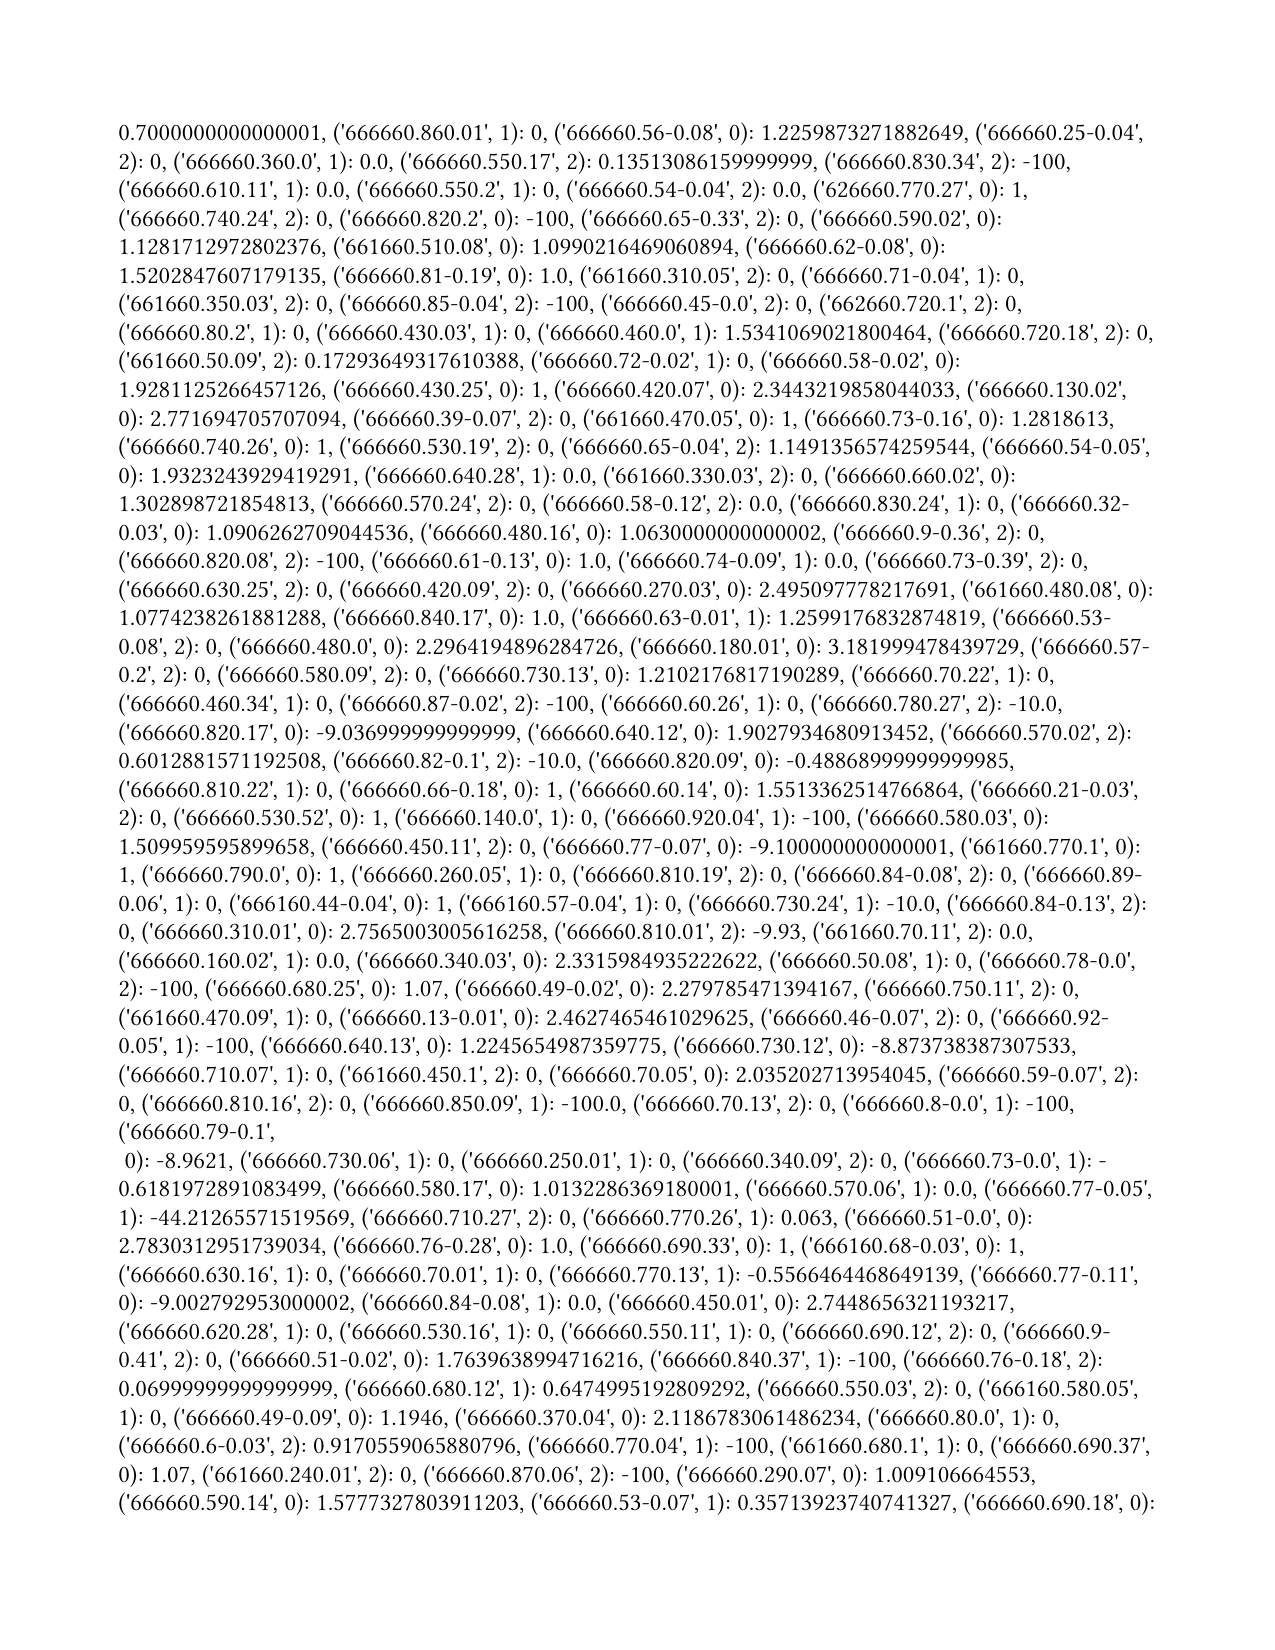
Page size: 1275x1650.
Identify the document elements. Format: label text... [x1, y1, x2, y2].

text 0): -8.9621, ('666660.730.06', 1): 0, ('666660.250.01', 1): 0, ('666660.340.09', 2): 0, ('666660.73-0.0', 1): -0.6181972891083499, ('666660.580.17', 0): 1.0132286369180001, ('666660.570.06', 1): 0.0, ('666660.77-0.05', 1): -44.21265571519569, ('666660.710.27', 2): 0, ('666660.770.26', 1): 0.063, ('666660.51-0.0', 0): 2.7830312951739034, ('666660.76-0.28', 0): 1.0, ('666660.690.33', 0): 1, ('666160.68-0.03', 0): 1, ('666660.630.16', 1): 0, ('666660.70.01', 1): 0, ('666660.770.13', 1): -0.5566464468649139, ('666660.77-0.11', 0): -9.002792953000002, ('666660.84-0.08', 1): 0.0, ('666660.450.01', 0): 2.7448656321193217, ('666660.620.28', 1): 0, ('666660.530.16', 1): 0, ('666660.550.11', 1): 0, ('666660.690.12', 2): 0, ('666660.9-0.41', 2): 0, ('666660.51-0.02', 0): 1.7639638994716216, ('666660.840.37', 1): -100, ('666660.76-0.18', 2): 0.06999999999999999, ('666660.680.12', 1): 0.6474995192809292, ('666660.550.03', 2): 0, ('666160.580.05', 1): 0, ('666660.49-0.09', 0): 1.1946, ('666660.370.04', 0): 2.1186783061486234, ('666660.80.0', 1): 0, ('666660.6-0.03', 2): 0.9170559065880796, ('666660.770.04', 1): -100, ('661660.680.1', 1): 0, ('666660.690.37', 0): 1.07, ('661660.240.01', 2): 0, ('666660.870.06', 2): -100, ('666660.290.07', 0): 1.009106664553, ('666660.590.14', 0): 1.5777327803911203, ('666660.53-0.07', 1): 0.35713923740741327, ('666660.690.18', 0): [118, 1146, 1157, 1517]
text -0.7000000000000001, ('666660.860.01', 1): 0, ('666660.56-0.08', 0): 1.2259873271882649, ('666660.25-0.04', 2): 0, ('666660.360.0', 1): 0.0, ('666660.550.17', 2): 0.13513086159999999, ('666660.830.34', 2): -100, ('666660.610.11', 1): 0.0, ('666660.550.2', 1): 0, ('666660.54-0.04', 2): 0.0, ('626660.770.27', 0): 1, ('666660.740.24', 2): 0, ('666660.820.2', 0): -100, ('666660.65-0.33', 2): 0, ('666660.590.02', 0): 1.1281712972802376, ('661660.510.08', 0): 1.0990216469060894, ('666660.62-0.08', 0): 1.5202847607179135, ('666660.81-0.19', 0): 1.0, ('661660.310.05', 2): 0, ('666660.71-0.04', 1): 0, ('661660.350.03', 2): 0, ('666660.85-0.04', 2): -100, ('666660.45-0.0', 2): 0, ('662660.720.1', 2): 0, ('666660.80.2', 1): 0, ('666660.430.03', 1): 0, ('666660.460.0', 1): 1.5341069021800464, ('666660.720.18', 2): 0, ('661660.50.09', 2): 0.17293649317610388, ('666660.72-0.02', 1): 0, ('666660.58-0.02', 0): 1.9281125266457126, ('666660.430.25', 0): 1, ('666660.420.07', 0): 2.3443219858044033, ('666660.130.02', 0): 2.771694705707094, ('666660.39-0.07', 2): 0, ('661660.470.05', 0): 1, ('666660.73-0.16', 0): 1.2818613, ('666660.740.26', 0): 1, ('666660.530.19', 2): 0, ('666660.65-0.04', 2): 1.1491356574259544, ('666660.54-0.05', 0): 1.9323243929419291, ('666660.640.28', 1): 0.0, ('661660.330.03', 2): 0, ('666660.660.02', 0): 1.302898721854813, ('666660.570.24', 2): 0, ('666660.58-0.12', 2): 0.0, ('666660.830.24', 1): 0, ('666660.32-0.03', 0): 1.0906262709044536, ('666660.480.16', 0): 1.0630000000000002, ('666660.9-0.36', 2): 0, ('666660.820.08', 2): -100, ('666660.61-0.13', 0): 1.0, ('666660.74-0.09', 1): 0.0, ('666660.73-0.39', 2): 0, ('666660.630.25', 2): 0, ('666660.420.09', 2): 0, ('666660.270.03', 0): 2.495097778217691, ('661660.480.08', 0): 1.0774238261881288, ('666660.840.17', 0): 1.0, ('666660.63-0.01', 1): 1.2599176832874819, ('666660.53-0.08', 2): 0, ('666660.480.0', 0): 2.2964194896284726, ('666660.180.01', 0): 3.181999478439729, ('666660.57-0.2', 2): 0, ('666660.580.09', 2): 0, ('666660.730.13', 0): 1.2102176817190289, ('666660.70.22', 1): 0, ('666660.460.34', 1): 0, ('666660.87-0.02', 2): -100, ('666660.60.26', 1): 0, ('666660.780.27', 2): -10.0, ('666660.820.17', 0): -9.036999999999999, ('666660.640.12', 0): 1.9027934680913452, ('666660.570.02', 2): 0.6012881571192508, ('666660.82-0.1', 2): -10.0, ('666660.820.09', 0): -0.48868999999999985, ('666660.810.22', 1): 0, ('666660.66-0.18', 0): 1, ('666660.60.14', 0): 1.5513362514766864, ('666660.21-0.03', 2): 0, ('666660.530.52', 0): 1, ('666660.140.0', 1): 0, ('666660.920.04', 1): -100, ('666660.580.03', 0): 1.509959595899658, ('666660.450.11', 2): 0, ('666660.77-0.07', 0): -9.100000000000001, ('661660.770.1', 0): 1, ('666660.790.0', 0): 1, ('666660.260.05', 1): 0, ('666660.810.19', 2): 0, ('666660.84-0.08', 2): 0, ('666660.89-0.06', 1): 0, ('666160.44-0.04', 0): 1, ('666160.57-0.04', 1): 0, ('666660.730.24', 1): -10.0, ('666660.84-0.13', 2): 0, ('666660.310.01', 0): 2.7565003005616258, ('666660.810.01', 2): -9.93, ('661660.70.11', 2): 0.0, ('666660.160.02', 1): 0.0, ('666660.340.03', 0): 2.3315984935222622, ('666660.50.08', 1): 0, ('666660.78-0.0', 2): -100, ('666660.680.25', 0): 1.07, ('666660.49-0.02', 0): 2.279785471394167, ('666660.750.11', 2): 0, ('661660.470.09', 1): 0, ('666660.13-0.01', 0): 2.4627465461029625, ('666660.46-0.07', 2): 0, ('666660.92-0.05', 1): -100, ('666660.640.13', 0): 1.2245654987359775, ('666660.730.12', 0): -8.873738387307533, ('666660.710.07', 1): 0, ('661660.450.1', 2): 0, ('666660.70.05', 0): 2.035202713954045, ('666660.59-0.07', 2): 0, ('666660.810.16', 2): 0, ('666660.850.09', 1): -100.0, ('666660.70.13', 2): 0, ('666660.8-0.0', 1): -100, ('666660.79-0.1', [118, 118, 1157, 1146]
